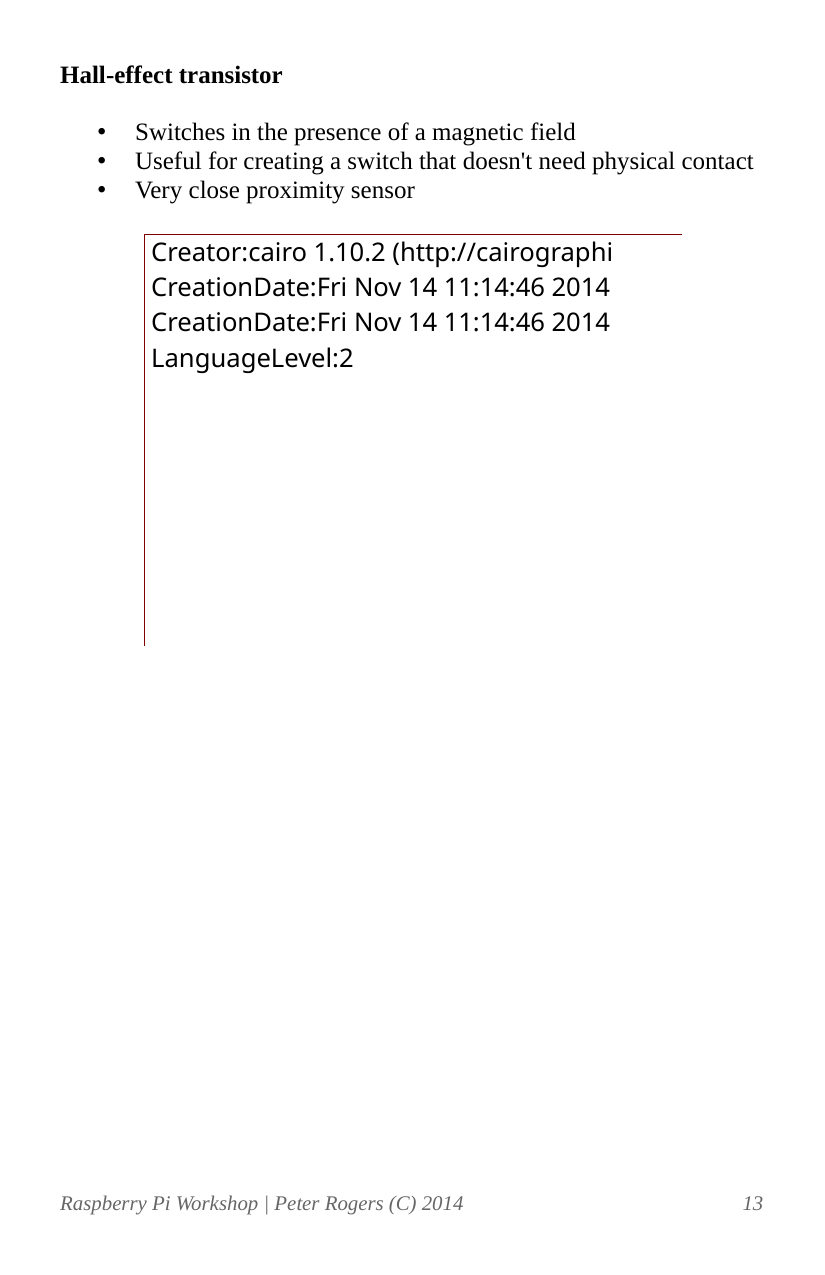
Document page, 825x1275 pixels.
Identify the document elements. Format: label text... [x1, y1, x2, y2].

text Hall-effect transistor [60, 60, 765, 89]
list Very close proximity sensor [97, 175, 765, 204]
list Useful for creating a switch that doesn't need physical contact [97, 146, 765, 175]
list Switches in the presence of a magnetic field [97, 117, 765, 146]
